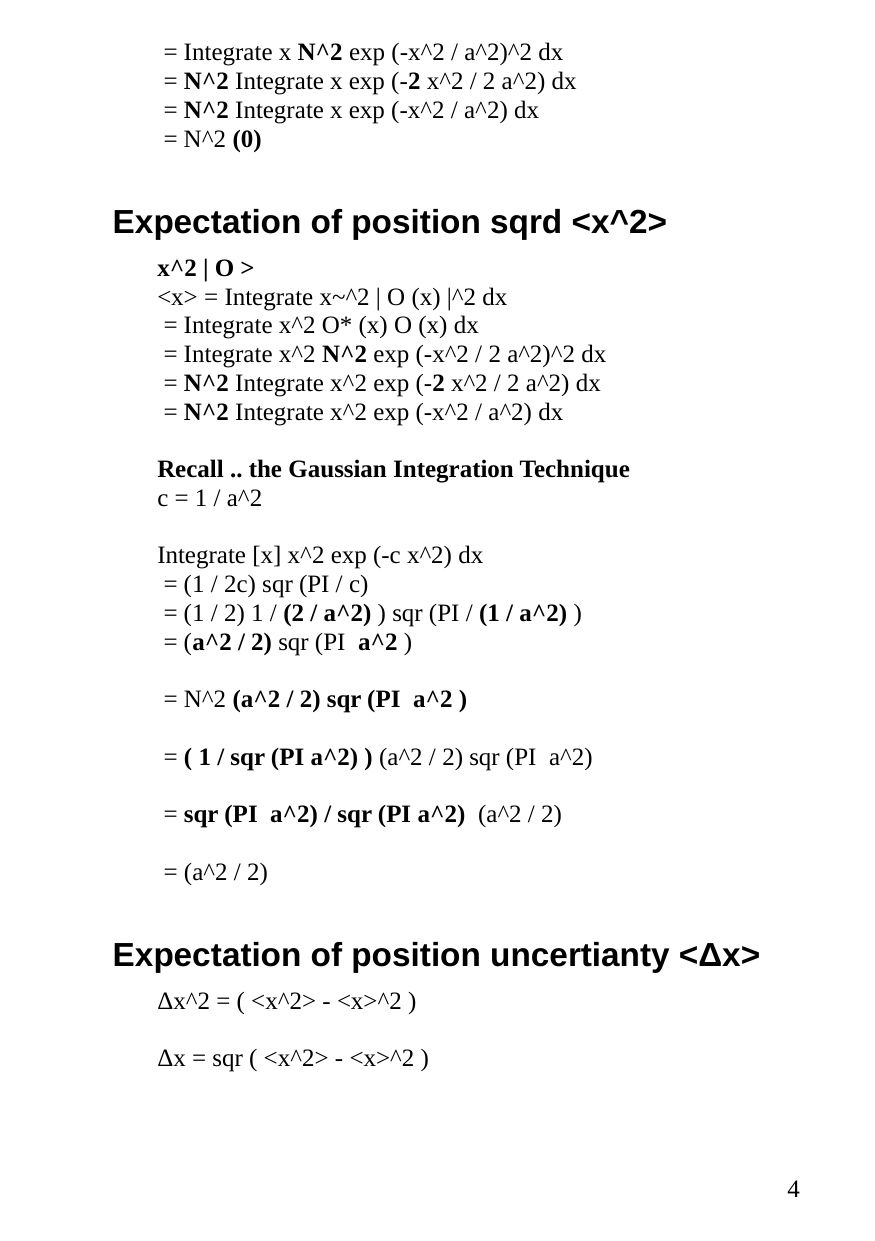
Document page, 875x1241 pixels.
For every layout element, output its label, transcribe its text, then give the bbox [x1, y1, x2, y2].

table_cell = N^2 Integrate x^2 exp (-x^2 / a^2) dx [154, 397, 793, 426]
table_cell [109, 483, 154, 512]
table_cell [154, 828, 793, 857]
table_cell = N^2 (0) [154, 124, 793, 152]
table_cell [154, 153, 793, 181]
table_cell [154, 771, 793, 799]
table_cell [109, 282, 154, 311]
table_cell [109, 38, 154, 66]
table_cell [109, 598, 154, 627]
table_cell = N^2 (a^2 / 2) sqr (PI a^2 ) [154, 684, 793, 713]
table_cell [109, 368, 154, 397]
table_cell [109, 656, 154, 684]
table_cell [109, 541, 154, 569]
table_cell [109, 857, 154, 886]
table_cell [109, 799, 154, 828]
table_cell [154, 886, 793, 914]
table_cell = ( 1 / sqr (PI a^2) ) (a^2 / 2) sqr (PI a^2) [154, 742, 793, 771]
table_cell Integrate [x] x^2 exp (-c x^2) dx [154, 541, 793, 569]
table_cell [109, 684, 154, 713]
subtitle Expectation of position sqrd <x^2> [112, 202, 799, 241]
table_cell = N^2 Integrate x^2 exp (-2 x^2 / 2 a^2) dx [154, 368, 793, 397]
table_cell [109, 569, 154, 598]
table_cell [109, 1044, 154, 1072]
table_cell [109, 311, 154, 339]
table_cell [154, 656, 793, 684]
table_cell [109, 771, 154, 799]
table_cell [109, 512, 154, 541]
table_header [109, 253, 154, 282]
table_cell [109, 454, 154, 483]
table_cell = sqr (PI a^2) / sqr (PI a^2) (a^2 / 2) [154, 799, 793, 828]
table_cell = (1 / 2) 1 / (2 / a^2) ) sqr (PI / (1 / a^2) ) [154, 598, 793, 627]
table_cell <x> = Integrate x~^2 | O (x) |^2 dx [154, 282, 793, 311]
table_cell [109, 742, 154, 771]
table_cell = N^2 Integrate x exp (-x^2 / a^2) dx [154, 95, 793, 124]
table_cell Δx = sqr ( <x^2> - <x>^2 ) [154, 1044, 793, 1072]
table_cell [109, 153, 154, 181]
table_cell [109, 124, 154, 152]
table_cell [154, 1072, 793, 1101]
table_cell [154, 512, 793, 541]
table_cell [109, 1072, 154, 1101]
table_cell [109, 339, 154, 368]
table_cell = Integrate x^2 O* (x) O (x) dx [154, 311, 793, 339]
table_cell [109, 66, 154, 95]
table_cell = (a^2 / 2) sqr (PI a^2 ) [154, 627, 793, 656]
table_header Δx^2 = ( <x^2> - <x>^2 ) [154, 986, 793, 1015]
subtitle Expectation of position uncertianty <Δx> [112, 935, 799, 973]
table_cell [109, 886, 154, 914]
table_cell [109, 1015, 154, 1043]
table_cell = Integrate x^2 N^2 exp (-x^2 / 2 a^2)^2 dx [154, 339, 793, 368]
table_cell [154, 1015, 793, 1043]
table_cell [109, 426, 154, 454]
table_header [109, 986, 154, 1015]
table_cell = Integrate x N^2 exp (-x^2 / a^2)^2 dx [154, 38, 793, 66]
table_cell [109, 828, 154, 857]
table_cell [109, 627, 154, 656]
table_cell [109, 713, 154, 742]
table_cell = N^2 Integrate x exp (-2 x^2 / 2 a^2) dx [154, 66, 793, 95]
table_cell = (a^2 / 2) [154, 857, 793, 886]
table_header x^2 | O > [154, 253, 793, 282]
table_cell [109, 95, 154, 124]
table_cell [154, 426, 793, 454]
table_cell [109, 397, 154, 426]
table_cell c = 1 / a^2 [154, 483, 793, 512]
table_cell = (1 / 2c) sqr (PI / c) [154, 569, 793, 598]
table_cell [154, 713, 793, 742]
table_cell Recall .. the Gaussian Integration Technique [154, 454, 793, 483]
